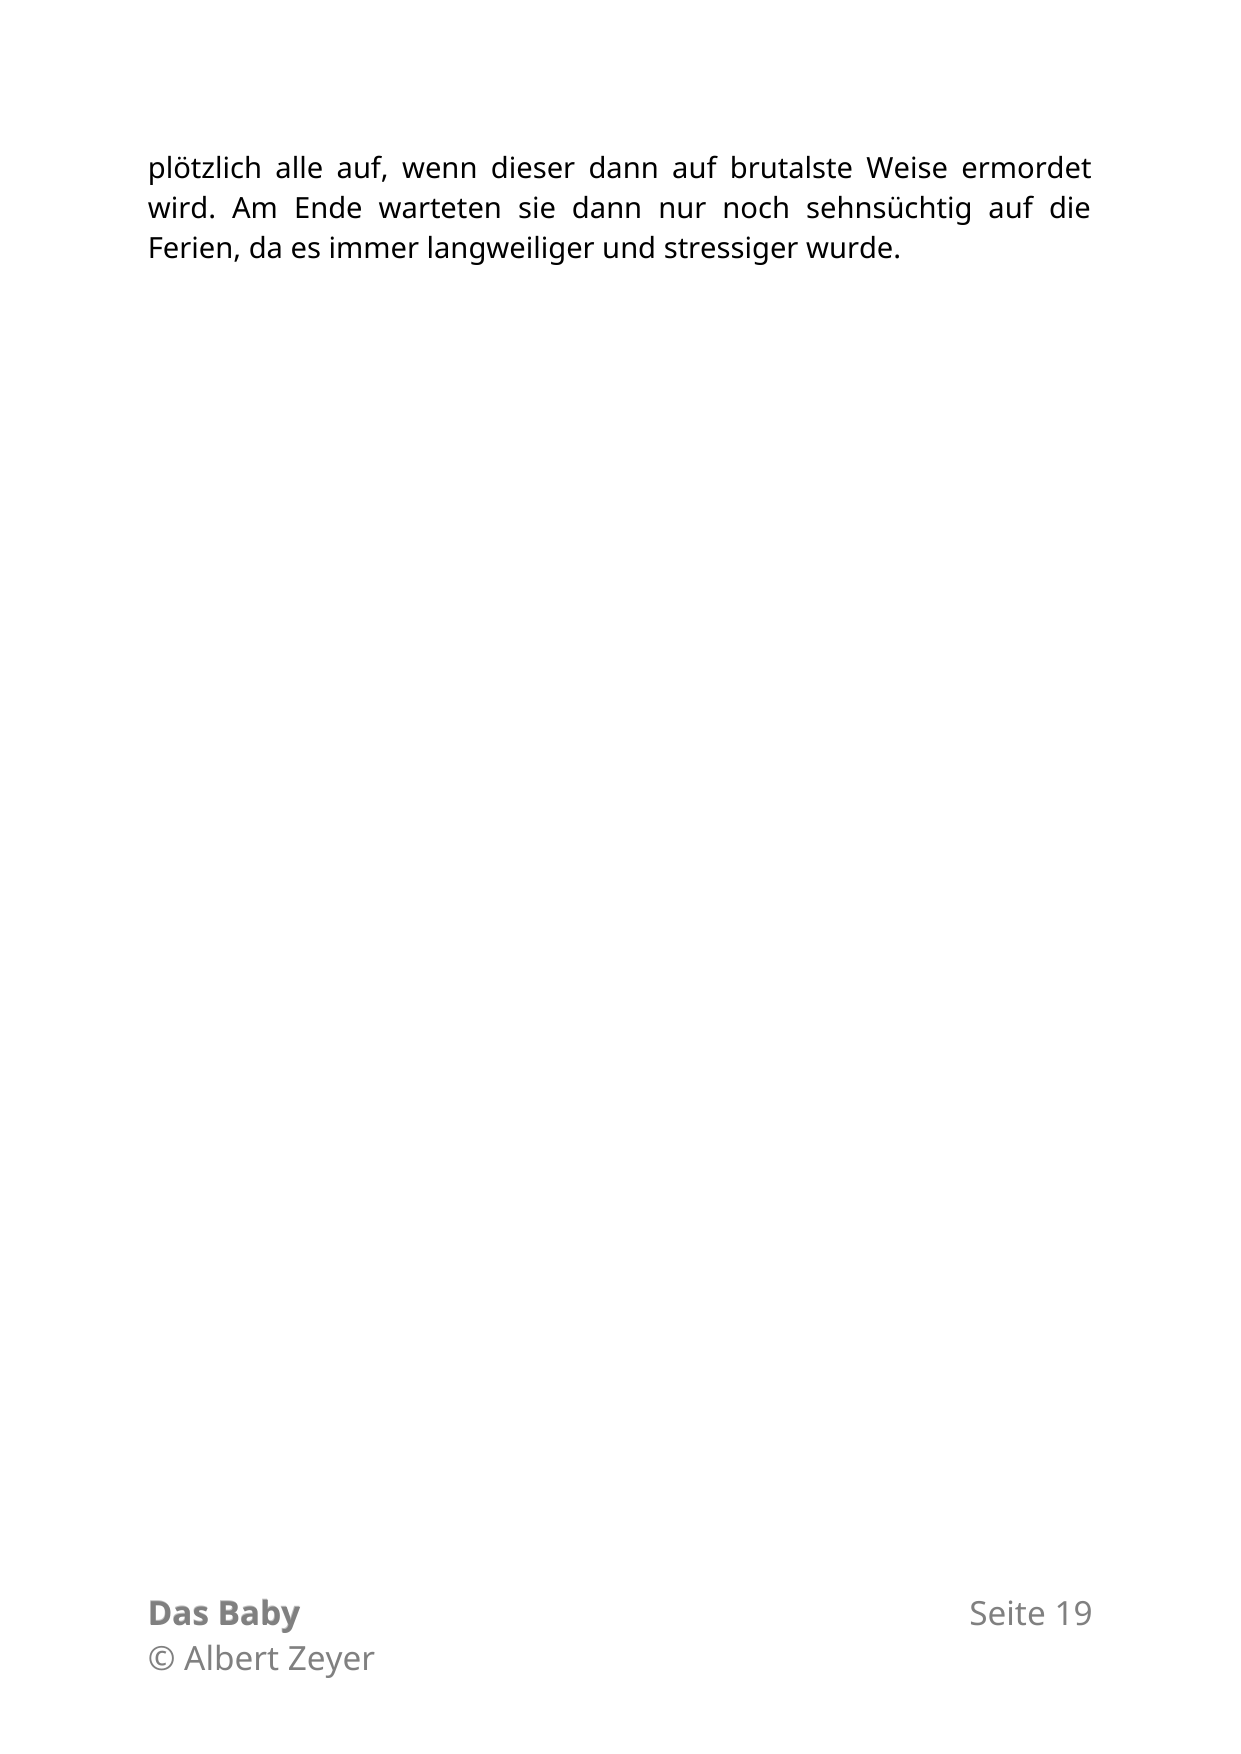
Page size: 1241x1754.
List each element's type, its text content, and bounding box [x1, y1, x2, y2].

text plötzlich alle auf, wenn dieser dann auf brutalste Weise ermordet wird. Am Ende warteten sie dann nur noch sehnsüchtig auf die Ferien, da es immer langweiliger und stressiger wurde. [148, 148, 1092, 267]
